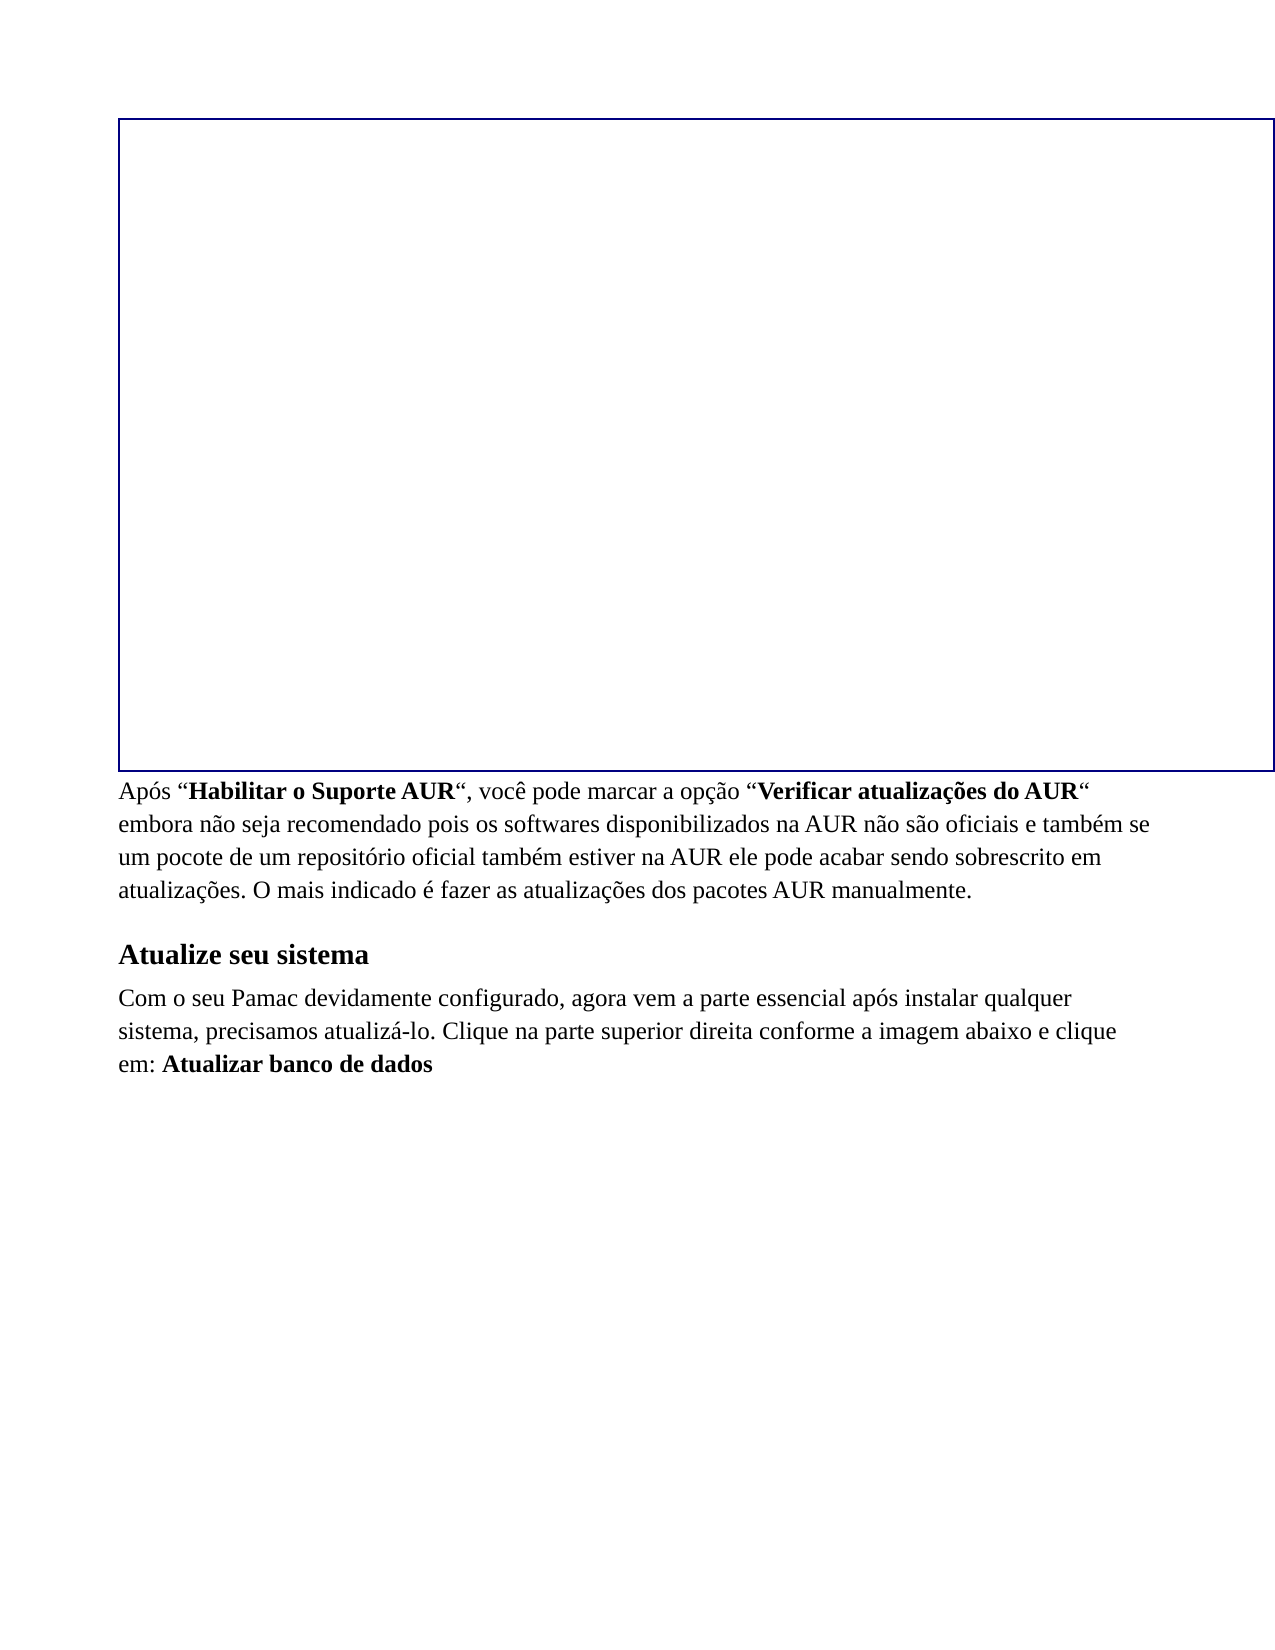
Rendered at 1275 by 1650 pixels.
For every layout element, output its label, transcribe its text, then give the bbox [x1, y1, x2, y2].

subtitle Atualize seu sistema [118, 937, 1157, 971]
text [120, 120, 1157, 770]
text Após “Habilitar o Suporte AUR“, você pode marcar a opção “Verificar atualizações do AUR“ embora não seja recomendado pois os softwares disponibilizados na AUR não são oficiais e também se um pocote de um repositório oficial também estiver na AUR ele pode acabar sendo sobrescrito em atualizações. O mais indicado é fazer as atualizações dos pacotes AUR manualmente. [118, 772, 1157, 904]
text Com o seu Pamac devidamente configurado, agora vem a parte essencial após instalar qualquer sistema, precisamos atualizá-lo. Clique na parte superior direita conforme a imagem abaixo e clique em: Atualizar banco de dados [118, 983, 1157, 1078]
